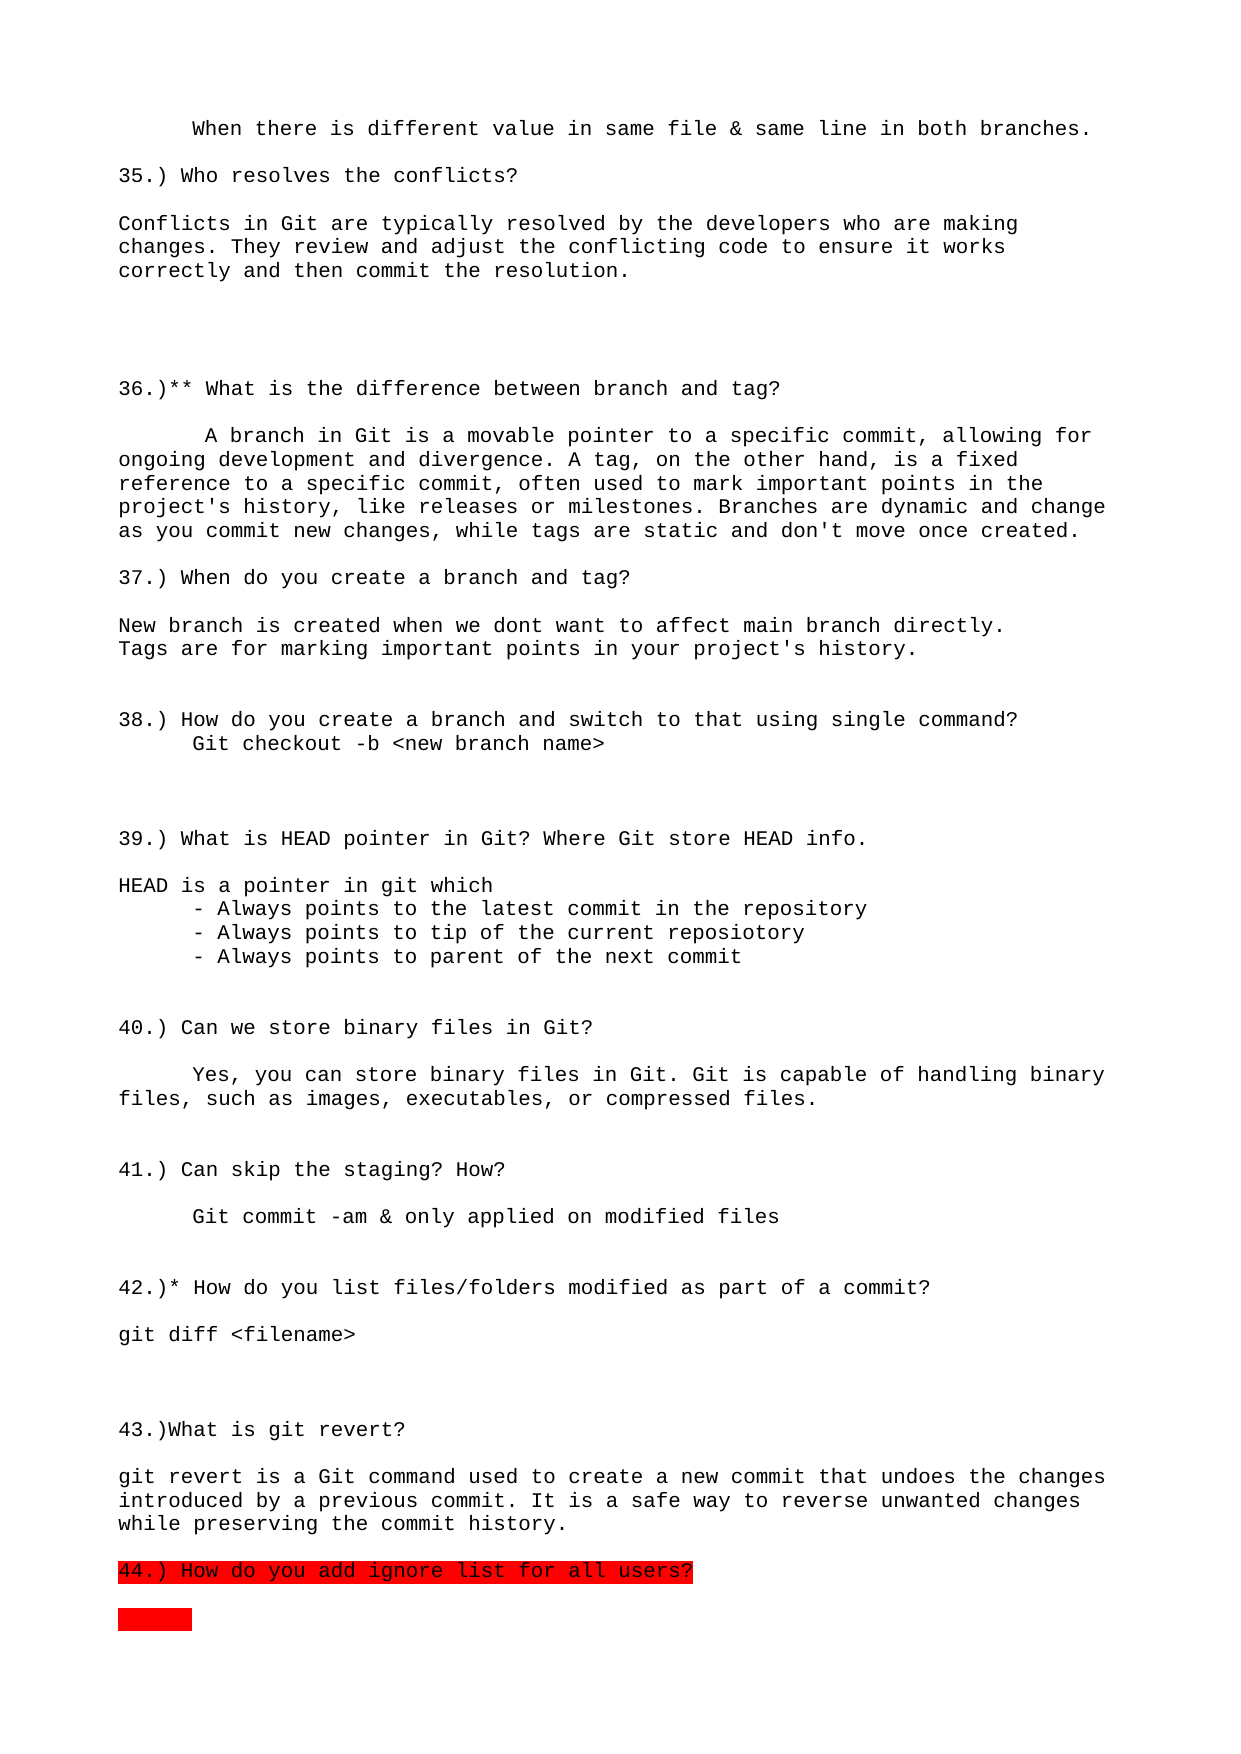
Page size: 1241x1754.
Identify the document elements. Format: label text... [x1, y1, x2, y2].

text 38.) How do you create a branch and switch to that using single command? [118, 709, 1122, 733]
text A branch in Git is a movable pointer to a specific commit, allowing for ongoing development and divergence. A tag, on the other hand, is a fixed reference to a specific commit, often used to mark important points in the project's history, like releases or milestones. Branches are dynamic and change as you commit new changes, while tags are static and don't move once created. [118, 426, 1122, 544]
text 42.)* How do you list files/folders modified as part of a commit? [118, 1277, 1122, 1300]
text - Always points to parent of the next commit [118, 946, 1122, 969]
text - Always points to tip of the current reposiotory [118, 922, 1122, 946]
text 41.) Can skip the staging? How? [118, 1158, 1122, 1182]
text 37.) When do you create a branch and tag? [118, 567, 1122, 591]
text Tags are for marking important points in your project's history. [118, 638, 1122, 662]
text 36.)** What is the difference between branch and tag? [118, 378, 1122, 402]
text Yes, you can store binary files in Git. Git is capable of handling binary files, such as images, executables, or compressed files. [118, 1064, 1122, 1111]
text Conflicts in Git are typically resolved by the developers who are making changes. They review and adjust the conflicting code to ensure it works correctly and then commit the resolution. [118, 213, 1122, 284]
text - Always points to the latest commit in the repository [118, 898, 1122, 922]
text 35.) Who resolves the conflicts? [118, 165, 1122, 189]
text When there is different value in same file & same line in both branches. [118, 118, 1122, 142]
text Git commit -am & only applied on modified files [118, 1206, 1122, 1229]
text HEAD is a pointer in git which [118, 875, 1122, 898]
text git diff <filename> [118, 1324, 1122, 1348]
text git revert is a Git command used to create a new commit that undoes the changes introduced by a previous commit. It is a safe way to reverse unwanted changes while preserving the commit history. [118, 1466, 1122, 1537]
text Git checkout -b <new branch name> [118, 733, 1122, 757]
text 39.) What is HEAD pointer in Git? Where Git store HEAD info. [118, 827, 1122, 851]
text 40.) Can we store binary files in Git? [118, 1017, 1122, 1040]
text 44.) How do you add ignore list for all users? [118, 1561, 1122, 1584]
text 43.)What is git revert? [118, 1419, 1122, 1442]
text New branch is created when we dont want to affect main branch directly. [118, 615, 1122, 638]
